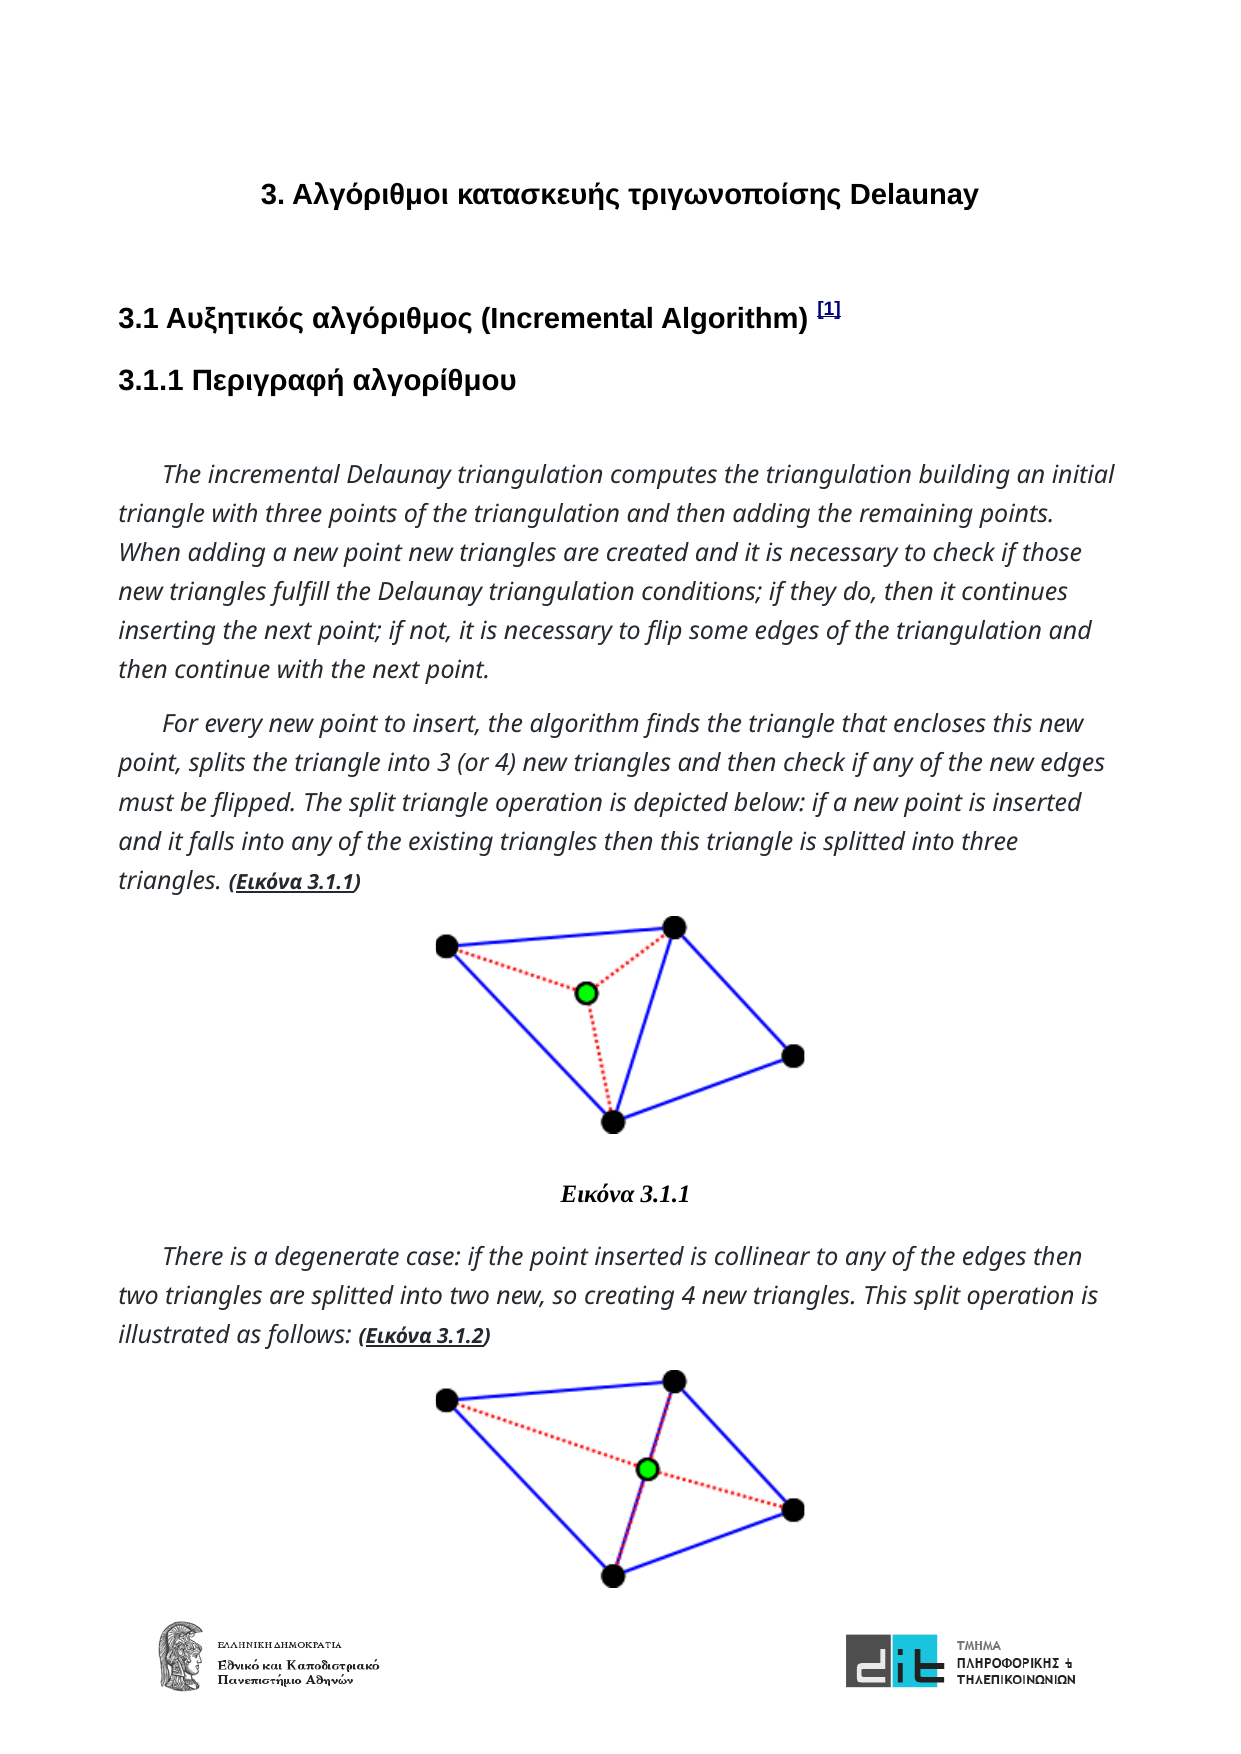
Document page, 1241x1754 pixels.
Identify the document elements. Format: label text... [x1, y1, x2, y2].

picture [435, 916, 805, 1134]
picture [435, 1370, 805, 1588]
text There is a degenerate case: if the point inserted is collinear to any of the edges then two triangles are splitted into two new, so creating 4 new triangles. This split operation is illustrated as follows: (Εικόνα 3.1.2) [118, 1238, 1122, 1351]
subtitle 3. Αλγόριθμοι κατασκευής τριγωνοποίσης Delaunay [118, 177, 1122, 210]
picture [118, 1607, 1123, 1708]
subtitle 3.1.1 Περιγραφή αλγορίθμου [118, 362, 1122, 396]
subtitle 3.1 Αυξητικός αλγόριθμος (Incremental Algorithm) [1] [118, 297, 1122, 335]
text The incremental Delaunay triangulation computes the triangulation building an initial triangle with three points of the triangulation and then adding the remaining points. When adding a new point new triangles are created and it is necessary to check if those new triangles fulfill the Delaunay triangulation conditions; if they do, then it continues inserting the next point; if not, it is necessary to flip some edges of the triangulation and then continue with the next point. [118, 456, 1122, 686]
text For every new point to insert, the algorithm finds the triangle that encloses this new point, splits the triangle into 3 (or 4) new triangles and then check if any of the new edges must be flipped. The split triangle operation is depicted below: if a new point is inserted and it falls into any of the existing triangles then this triangle is splitted into three triangles. (Εικόνα 3.1.1) [118, 706, 1122, 897]
